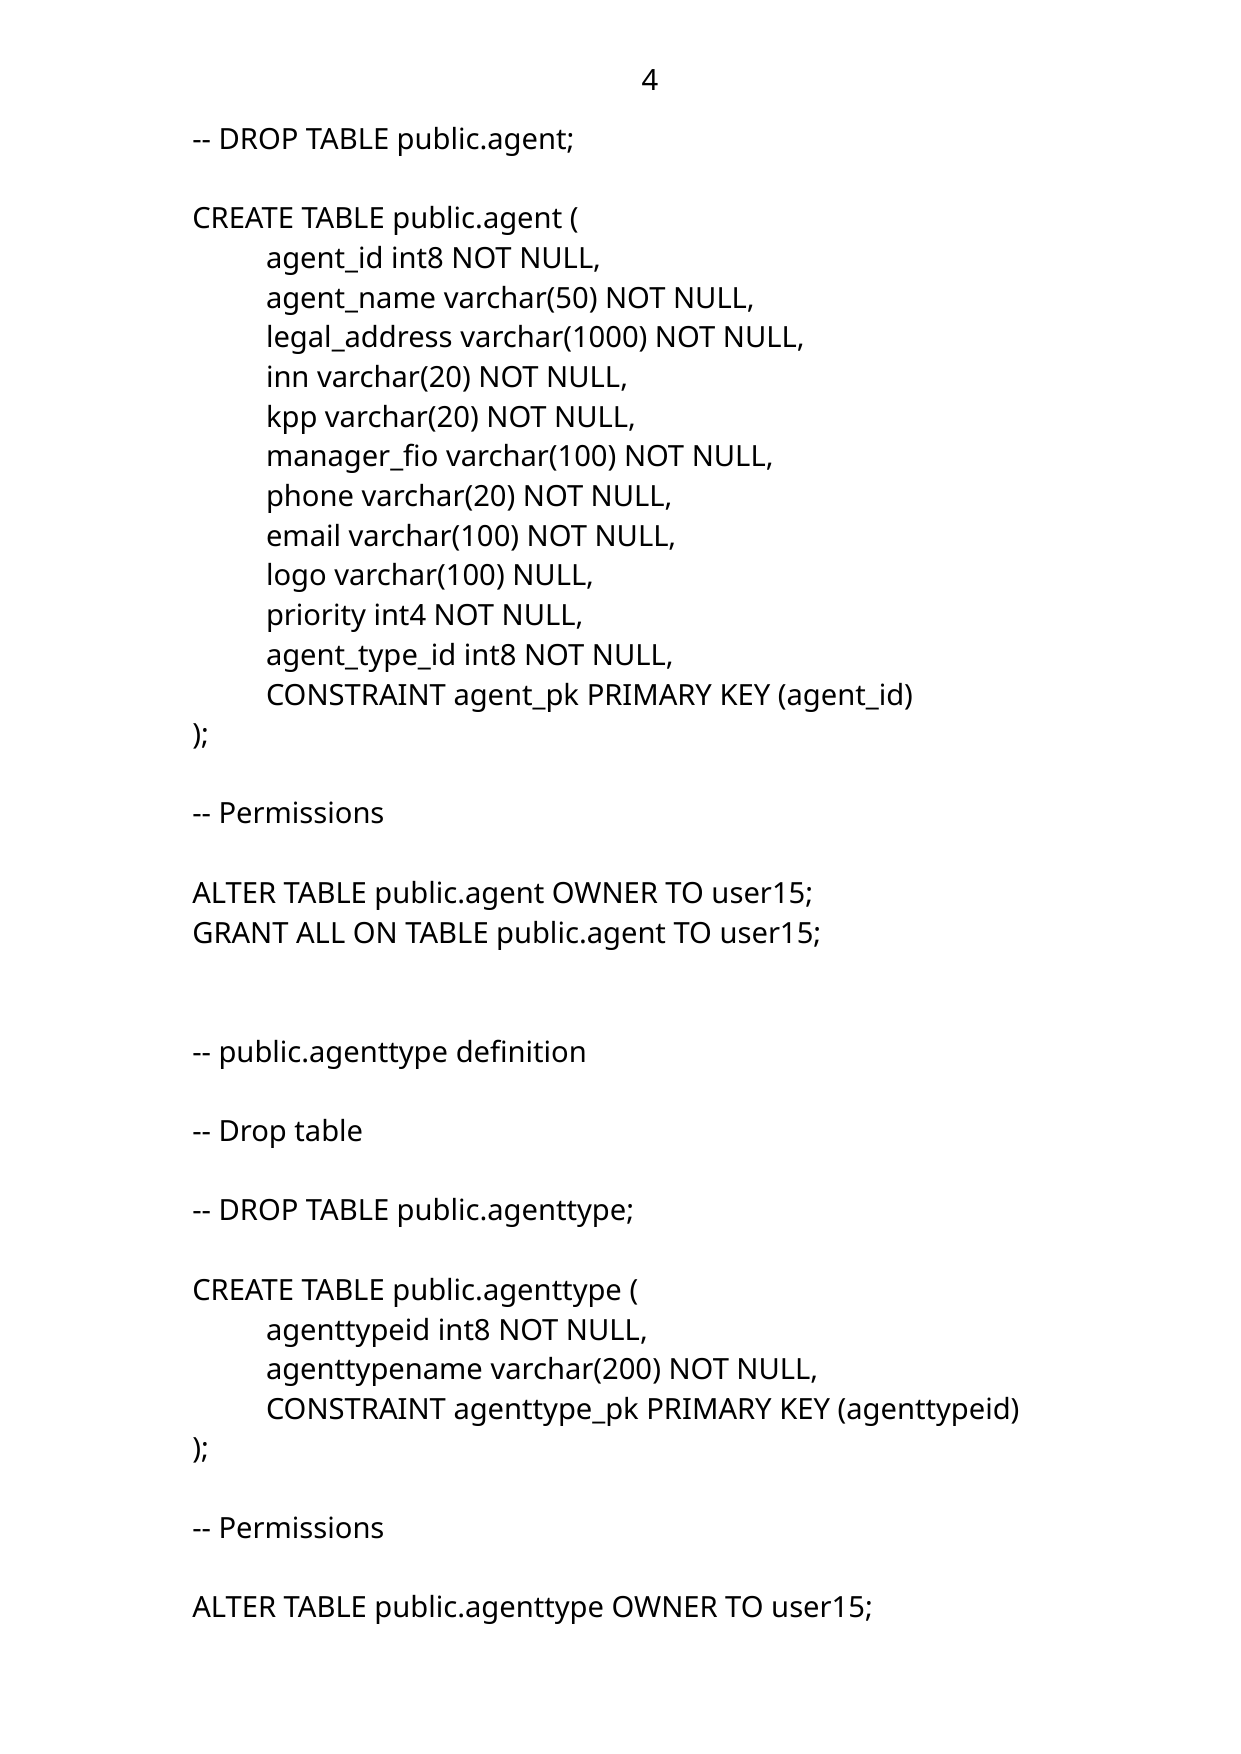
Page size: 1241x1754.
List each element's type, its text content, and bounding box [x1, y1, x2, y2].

text inn varchar(20) NOT NULL, [118, 356, 1181, 396]
text -- Drop table [118, 1110, 1181, 1150]
text email varchar(100) NOT NULL, [118, 515, 1181, 555]
text -- public.agenttype definition [118, 1031, 1181, 1071]
text kpp varchar(20) NOT NULL, [118, 396, 1181, 436]
text agent_name varchar(50) NOT NULL, [118, 277, 1181, 317]
text priority int4 NOT NULL, [118, 594, 1181, 634]
text CREATE TABLE public.agent ( [118, 197, 1181, 237]
text agenttypeid int8 NOT NULL, [118, 1309, 1181, 1348]
text -- Permissions [118, 1507, 1181, 1547]
text ALTER TABLE public.agenttype OWNER TO user15; [118, 1587, 1181, 1626]
text CONSTRAINT agenttype_pk PRIMARY KEY (agenttypeid) [118, 1388, 1181, 1428]
text -- DROP TABLE public.agent; [118, 118, 1181, 158]
text ); [118, 1428, 1181, 1467]
text agent_type_id int8 NOT NULL, [118, 634, 1181, 674]
text legal_address varchar(1000) NOT NULL, [118, 317, 1181, 356]
text logo varchar(100) NULL, [118, 555, 1181, 594]
text ); [118, 713, 1181, 753]
text agenttypename varchar(200) NOT NULL, [118, 1348, 1181, 1388]
text -- DROP TABLE public.agenttype; [118, 1190, 1181, 1229]
text phone varchar(20) NOT NULL, [118, 475, 1181, 515]
text -- Permissions [118, 793, 1181, 832]
text ALTER TABLE public.agent OWNER TO user15; [118, 872, 1181, 912]
text manager_fio varchar(100) NOT NULL, [118, 436, 1181, 475]
text CONSTRAINT agent_pk PRIMARY KEY (agent_id) [118, 674, 1181, 713]
text agent_id int8 NOT NULL, [118, 237, 1181, 277]
text CREATE TABLE public.agenttype ( [118, 1269, 1181, 1309]
text GRANT ALL ON TABLE public.agent TO user15; [118, 912, 1181, 952]
